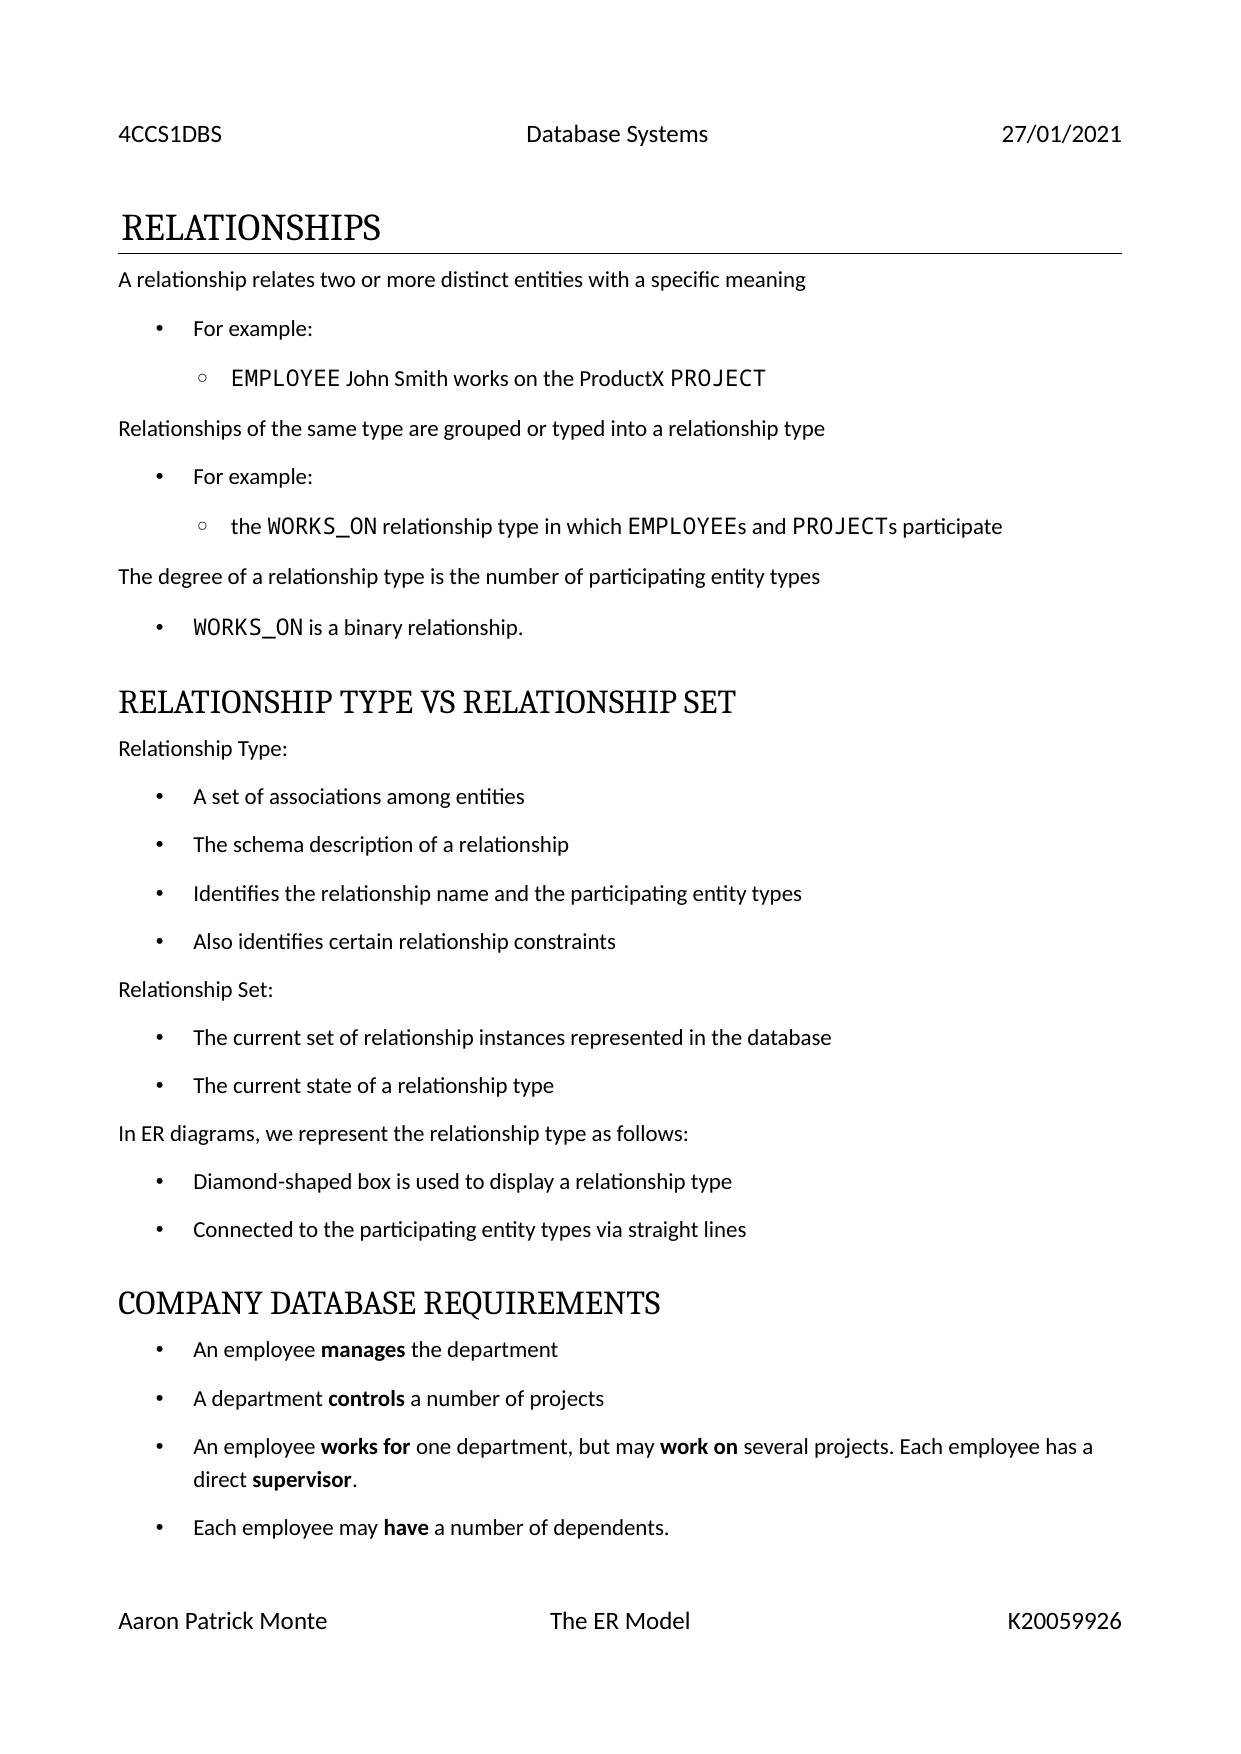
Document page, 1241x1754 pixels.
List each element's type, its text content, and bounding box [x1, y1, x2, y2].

list For example: [156, 462, 1122, 490]
list The current state of a relationship type [156, 1071, 1122, 1099]
subtitle Relationship type vs relationship set [118, 683, 1122, 722]
list The current set of relationship instances represented in the database [156, 1023, 1122, 1051]
list Also identifies certain relationship constraints [156, 927, 1122, 955]
text A relationship relates two or more distinct entities with a specific meaning [118, 266, 1122, 294]
list Identifies the relationship name and the participating entity types [156, 879, 1122, 907]
subtitle Company database requirements [118, 1284, 1122, 1323]
text The degree of a relationship type is the number of participating entity types [118, 562, 1122, 590]
list A set of associations among entities [156, 782, 1122, 811]
subtitle Relationships [118, 203, 1122, 253]
list the WORKS_ON relationship type in which EMPLOYEEs and PROJECTs participate [193, 510, 1122, 541]
list Each employee may have a number of dependents. [156, 1513, 1122, 1542]
text In ER diagrams, we represent the relationship type as follows: [118, 1119, 1122, 1147]
list EMPLOYEE John Smith works on the ProductX PROJECT [193, 362, 1122, 393]
list Connected to the participating entity types via straight lines [156, 1216, 1122, 1244]
list Diamond-shaped box is used to display a relationship type [156, 1167, 1122, 1196]
list An employee works for one department, but may work on several projects. Each employee has a direct supervisor. [156, 1432, 1122, 1493]
list WORKS_ON is a binary relationship. [156, 610, 1122, 642]
list A department controls a number of projects [156, 1384, 1122, 1412]
text Relationship Set: [118, 975, 1122, 1003]
list An employee manages the department [156, 1336, 1122, 1364]
text Relationships of the same type are grouped or typed into a relationship type [118, 414, 1122, 442]
text Relationship Type: [118, 734, 1122, 762]
list For example: [156, 314, 1122, 342]
list The schema description of a relationship [156, 831, 1122, 859]
